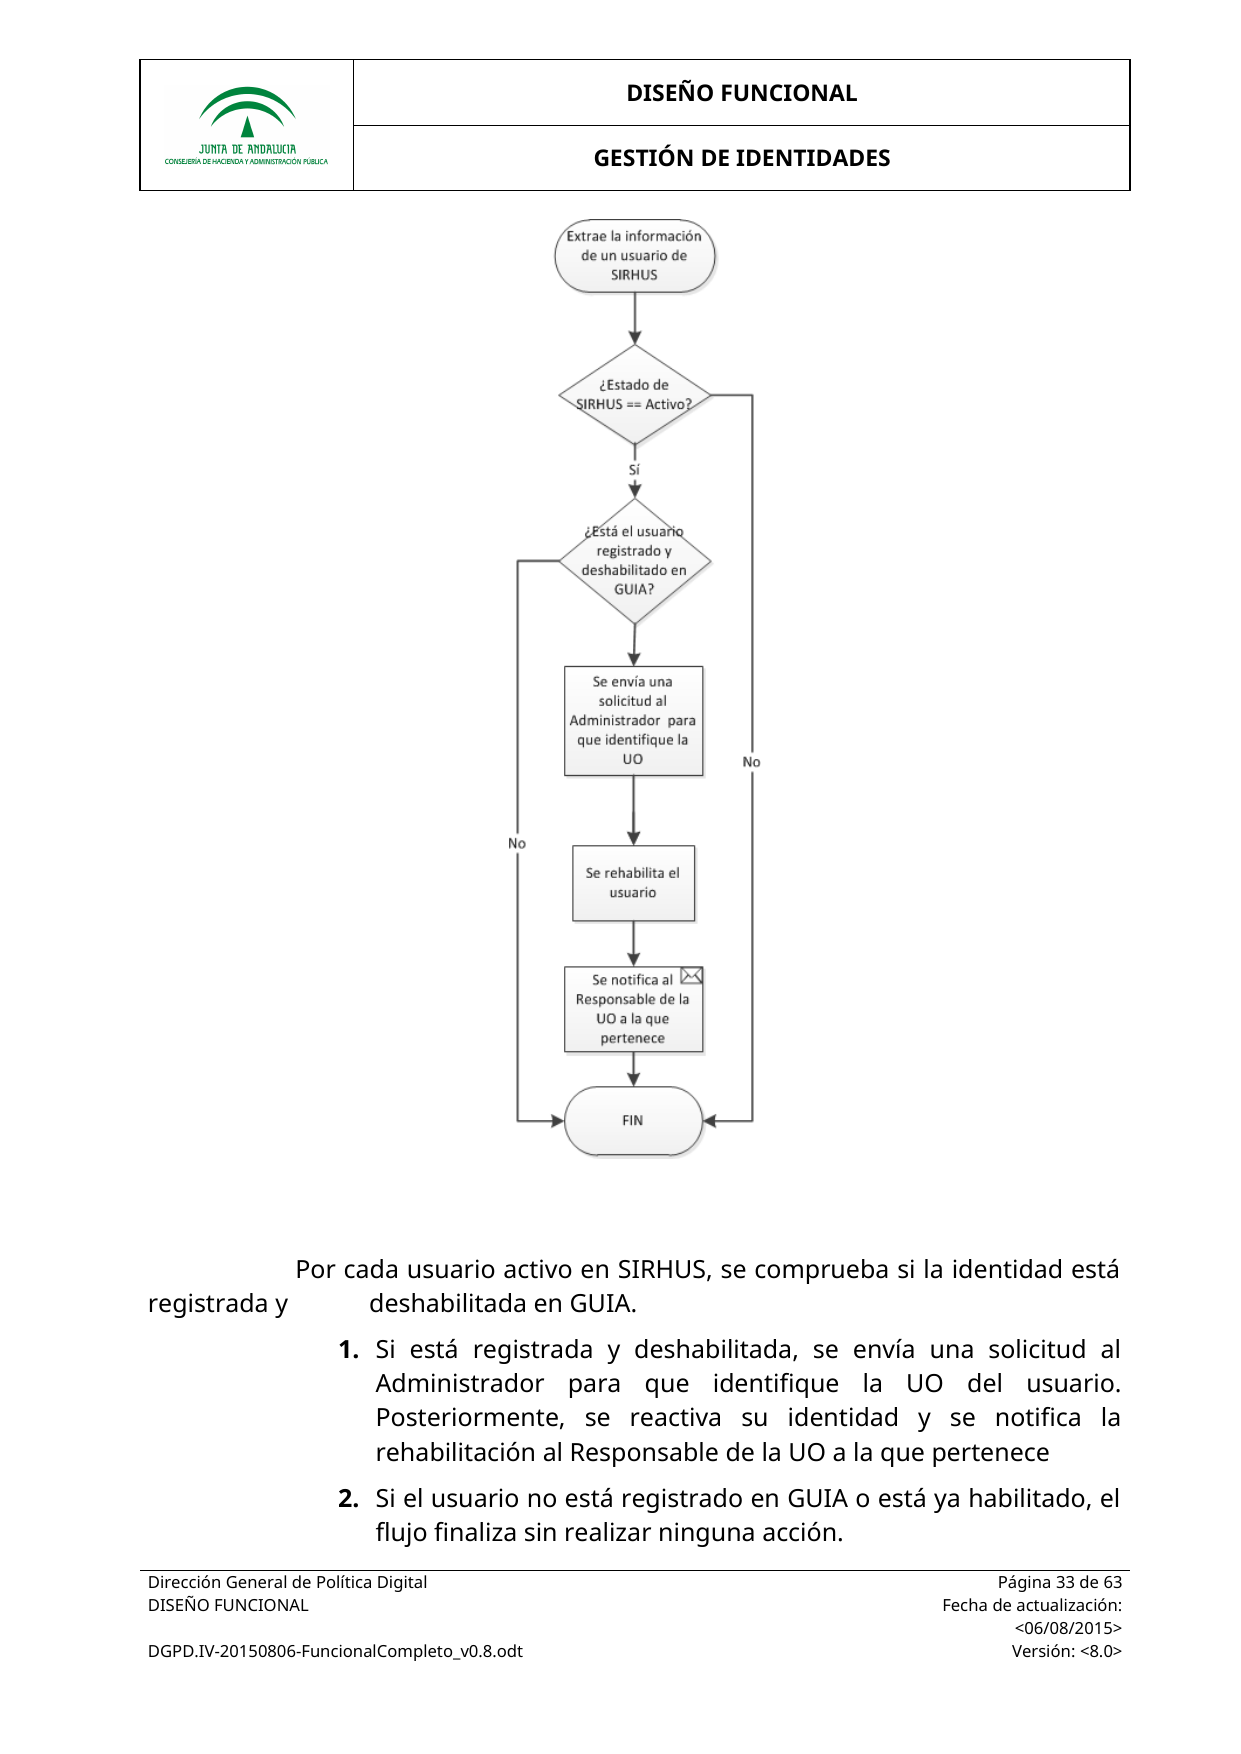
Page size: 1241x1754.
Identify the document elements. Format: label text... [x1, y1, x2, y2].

list Si el usuario no está registrado en GUIA o está ya habilitado, el flujo finaliza sin realizar ninguna acción. [338, 1481, 1122, 1549]
picture [508, 219, 762, 1159]
text Por cada usuario activo en SIRHUS, se comprueba si la identidad está registrada y deshabilitada en GUIA. [148, 1251, 1122, 1319]
picture [164, 85, 330, 165]
list Si está registrada y deshabilitada, se envía una solicitud al Administrador para que identifique la UO del usuario. Posteriormente, se reactiva su identidad y se notifica la rehabilitación al Responsable de la UO a la que pertenece [338, 1332, 1122, 1468]
